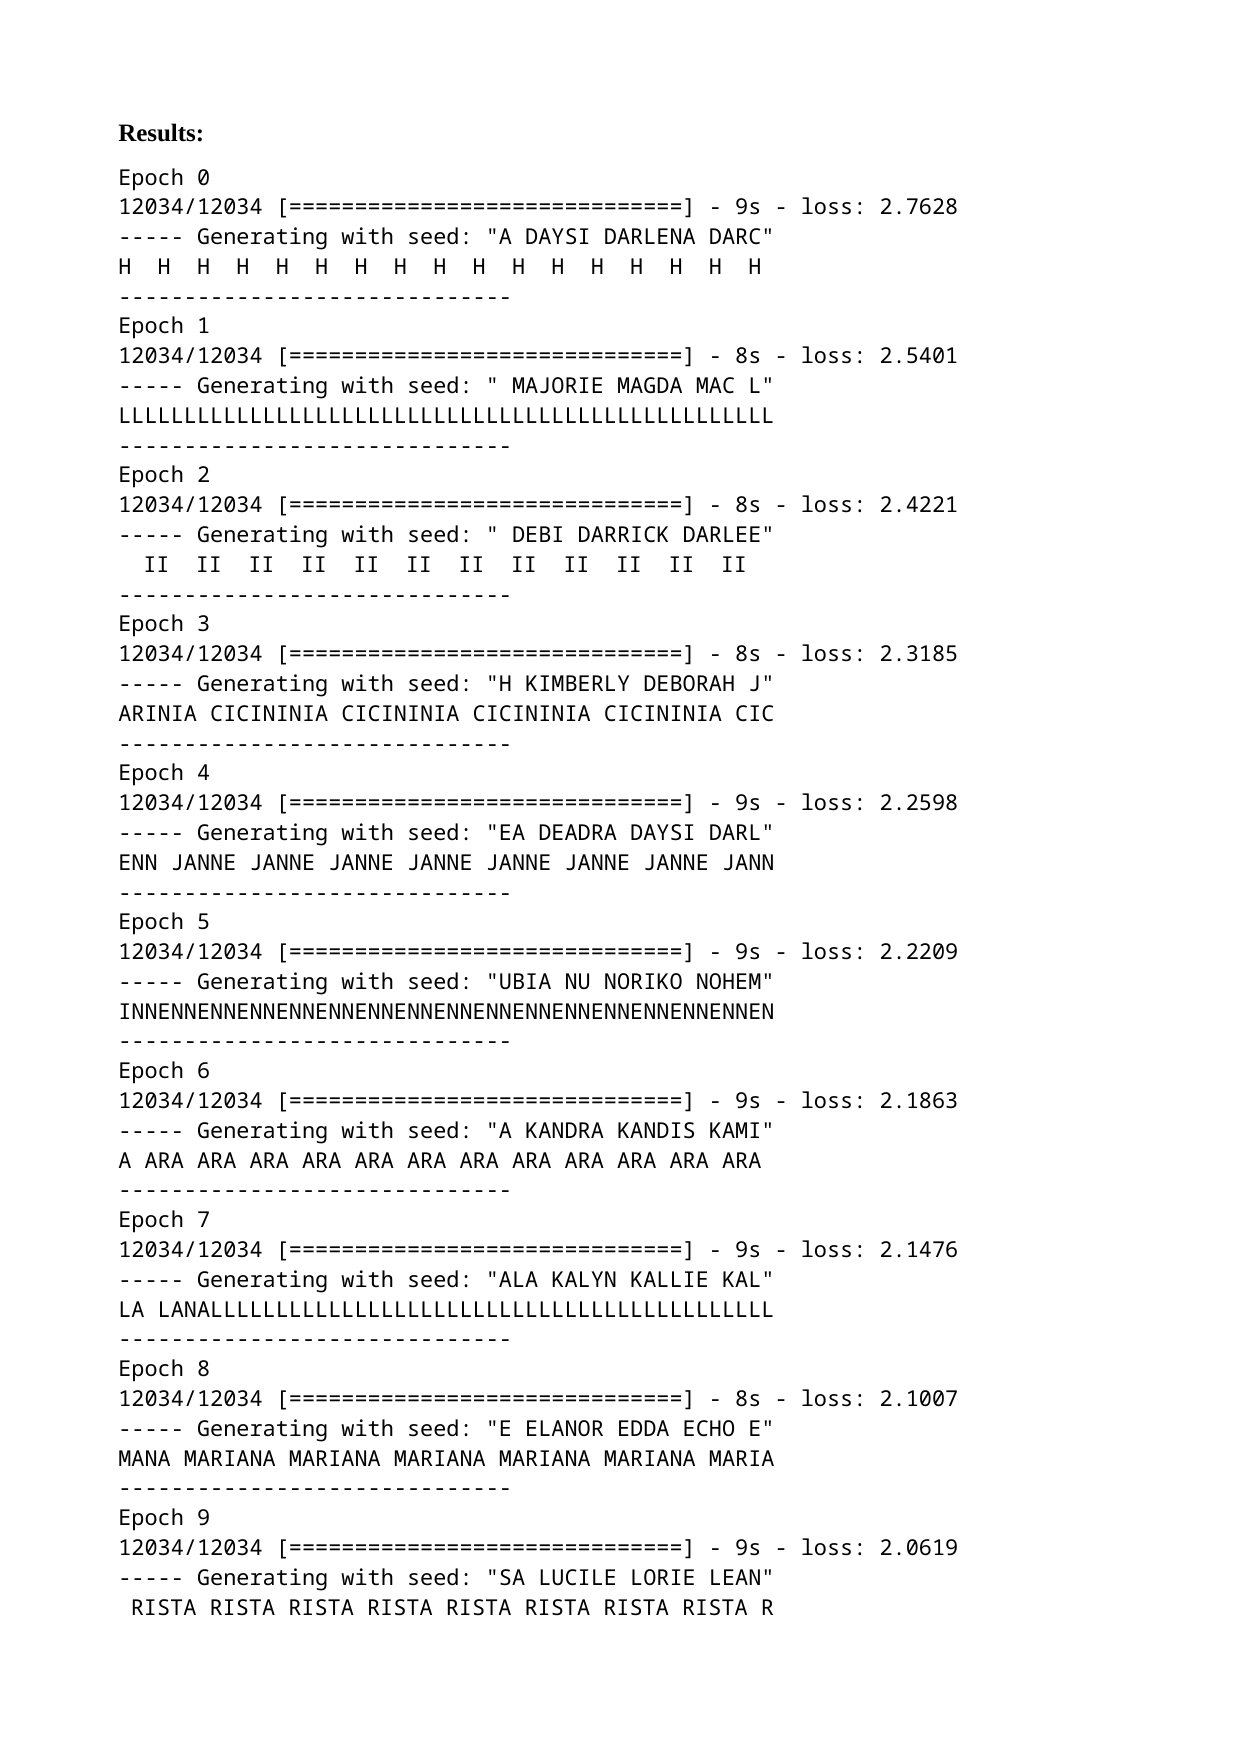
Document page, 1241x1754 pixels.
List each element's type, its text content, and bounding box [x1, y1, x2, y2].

text Epoch 0 [118, 161, 1122, 191]
text ----- Generating with seed: "E ELANOR EDDA ECHO E" [118, 1413, 1122, 1442]
text RISTA RISTA RISTA RISTA RISTA RISTA RISTA RISTA R [118, 1591, 1122, 1621]
text ------------------------------ [118, 1472, 1122, 1502]
text ----- Generating with seed: "UBIA NU NORIKO NOHEM" [118, 966, 1122, 996]
text 12034/12034 [==============================] - 9s - loss: 2.2598 [118, 787, 1122, 817]
text ------------------------------ [118, 281, 1122, 310]
text Epoch 4 [118, 757, 1122, 787]
text INNENNENNENNENNENNENNENNENNENNENNENNENNENNENNENNEN [118, 996, 1122, 1025]
text MANA MARIANA MARIANA MARIANA MARIANA MARIANA MARIA [118, 1442, 1122, 1472]
text Epoch 1 [118, 310, 1122, 340]
text Epoch 5 [118, 906, 1122, 936]
text 12034/12034 [==============================] - 9s - loss: 2.7628 [118, 191, 1122, 221]
text ------------------------------ [118, 1025, 1122, 1055]
text Epoch 8 [118, 1353, 1122, 1383]
text 12034/12034 [==============================] - 9s - loss: 2.0619 [118, 1532, 1122, 1562]
text ------------------------------ [118, 429, 1122, 459]
text 12034/12034 [==============================] - 9s - loss: 2.1863 [118, 1085, 1122, 1115]
text 12034/12034 [==============================] - 8s - loss: 2.4221 [118, 489, 1122, 519]
text ------------------------------ [118, 727, 1122, 757]
text 12034/12034 [==============================] - 9s - loss: 2.2209 [118, 936, 1122, 966]
text Epoch 9 [118, 1502, 1122, 1532]
text ARINIA CICININIA CICININIA CICININIA CICININIA CIC [118, 698, 1122, 727]
text 12034/12034 [==============================] - 8s - loss: 2.5401 [118, 340, 1122, 370]
text H H H H H H H H H H H H H H H H H [118, 251, 1122, 281]
text 12034/12034 [==============================] - 8s - loss: 2.1007 [118, 1383, 1122, 1413]
text ----- Generating with seed: "SA LUCILE LORIE LEAN" [118, 1562, 1122, 1591]
text II II II II II II II II II II II II [118, 549, 1122, 578]
text LLLLLLLLLLLLLLLLLLLLLLLLLLLLLLLLLLLLLLLLLLLLLLLLLL [118, 400, 1122, 429]
text ------------------------------ [118, 1323, 1122, 1353]
text 12034/12034 [==============================] - 8s - loss: 2.3185 [118, 638, 1122, 668]
text ----- Generating with seed: " MAJORIE MAGDA MAC L" [118, 370, 1122, 400]
text ------------------------------ [118, 1174, 1122, 1204]
text ----- Generating with seed: "EA DEADRA DAYSI DARL" [118, 817, 1122, 847]
text ----- Generating with seed: "ALA KALYN KALLIE KAL" [118, 1264, 1122, 1293]
text Epoch 2 [118, 459, 1122, 489]
text Epoch 6 [118, 1055, 1122, 1085]
text Epoch 3 [118, 608, 1122, 638]
text LA LANALLLLLLLLLLLLLLLLLLLLLLLLLLLLLLLLLLLLLLLLLLL [118, 1293, 1122, 1323]
text ENN JANNE JANNE JANNE JANNE JANNE JANNE JANNE JANN [118, 847, 1122, 876]
text Epoch 7 [118, 1204, 1122, 1234]
text ----- Generating with seed: "A KANDRA KANDIS KAMI" [118, 1115, 1122, 1144]
text ------------------------------ [118, 876, 1122, 906]
text ----- Generating with seed: "A DAYSI DARLENA DARC" [118, 221, 1122, 251]
text 12034/12034 [==============================] - 9s - loss: 2.1476 [118, 1234, 1122, 1264]
text Results: [118, 118, 1122, 147]
text ----- Generating with seed: " DEBI DARRICK DARLEE" [118, 519, 1122, 549]
text A ARA ARA ARA ARA ARA ARA ARA ARA ARA ARA ARA ARA [118, 1144, 1122, 1174]
text ------------------------------ [118, 578, 1122, 608]
text ----- Generating with seed: "H KIMBERLY DEBORAH J" [118, 668, 1122, 698]
